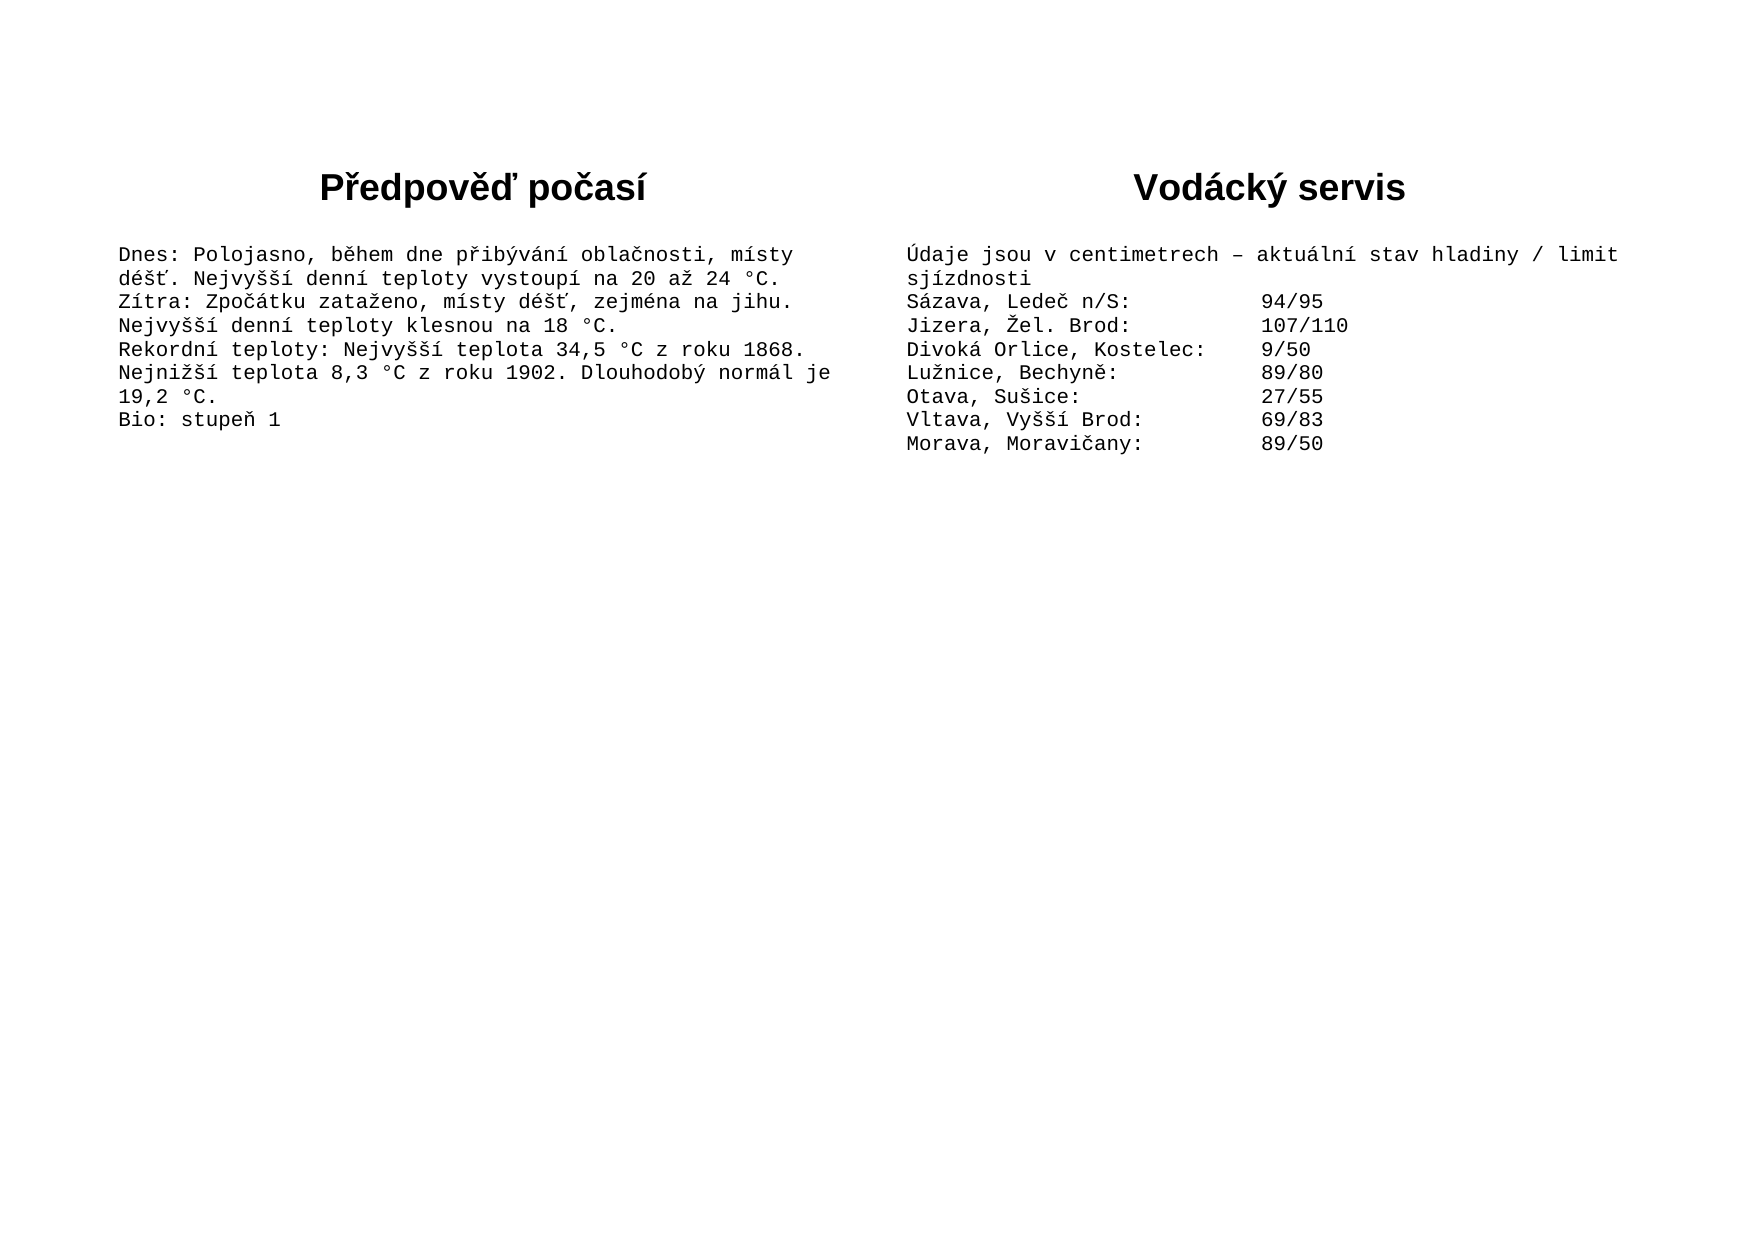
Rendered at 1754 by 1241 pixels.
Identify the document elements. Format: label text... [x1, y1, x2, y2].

subtitle Předpověď počasí [118, 165, 847, 208]
text Lužnice, Bechyně: 89/80 [906, 362, 1568, 386]
text Dnes: Polojasno, během dne přibývání oblačnosti, místy déšť. Nejvyšší denní teploty vystoupí na 20 až 24 °C. [118, 244, 847, 291]
text Jizera, Žel. Brod: 107/110 [906, 315, 1568, 338]
text Vltava, Vyšší Brod: 69/83 [906, 409, 1568, 433]
text Sázava, Ledeč n/S: 94/95 [906, 291, 1568, 315]
text Divoká Orlice, Kostelec: 9/50 [906, 338, 1568, 362]
text Morava, Moravičany: 89/50 [906, 433, 1568, 457]
subtitle Vodácký servis [906, 165, 1633, 208]
text Zítra: Zpočátku zataženo, místy déšť, zejména na jihu. Nejvyšší denní teploty klesnou na 18 °C. [118, 291, 847, 338]
text Otava, Sušice: 27/55 [906, 386, 1568, 409]
text Údaje jsou v centimetrech – aktuální stav hladiny / limit sjízdnosti [906, 244, 1633, 291]
text Bio: stupeň 1 [118, 409, 847, 433]
text Rekordní teploty: Nejvyšší teplota 34,5 °C z roku 1868. Nejnižší teplota 8,3 °C z roku 1902. Dlouhodobý normál je 19,2 °C. [118, 338, 847, 409]
